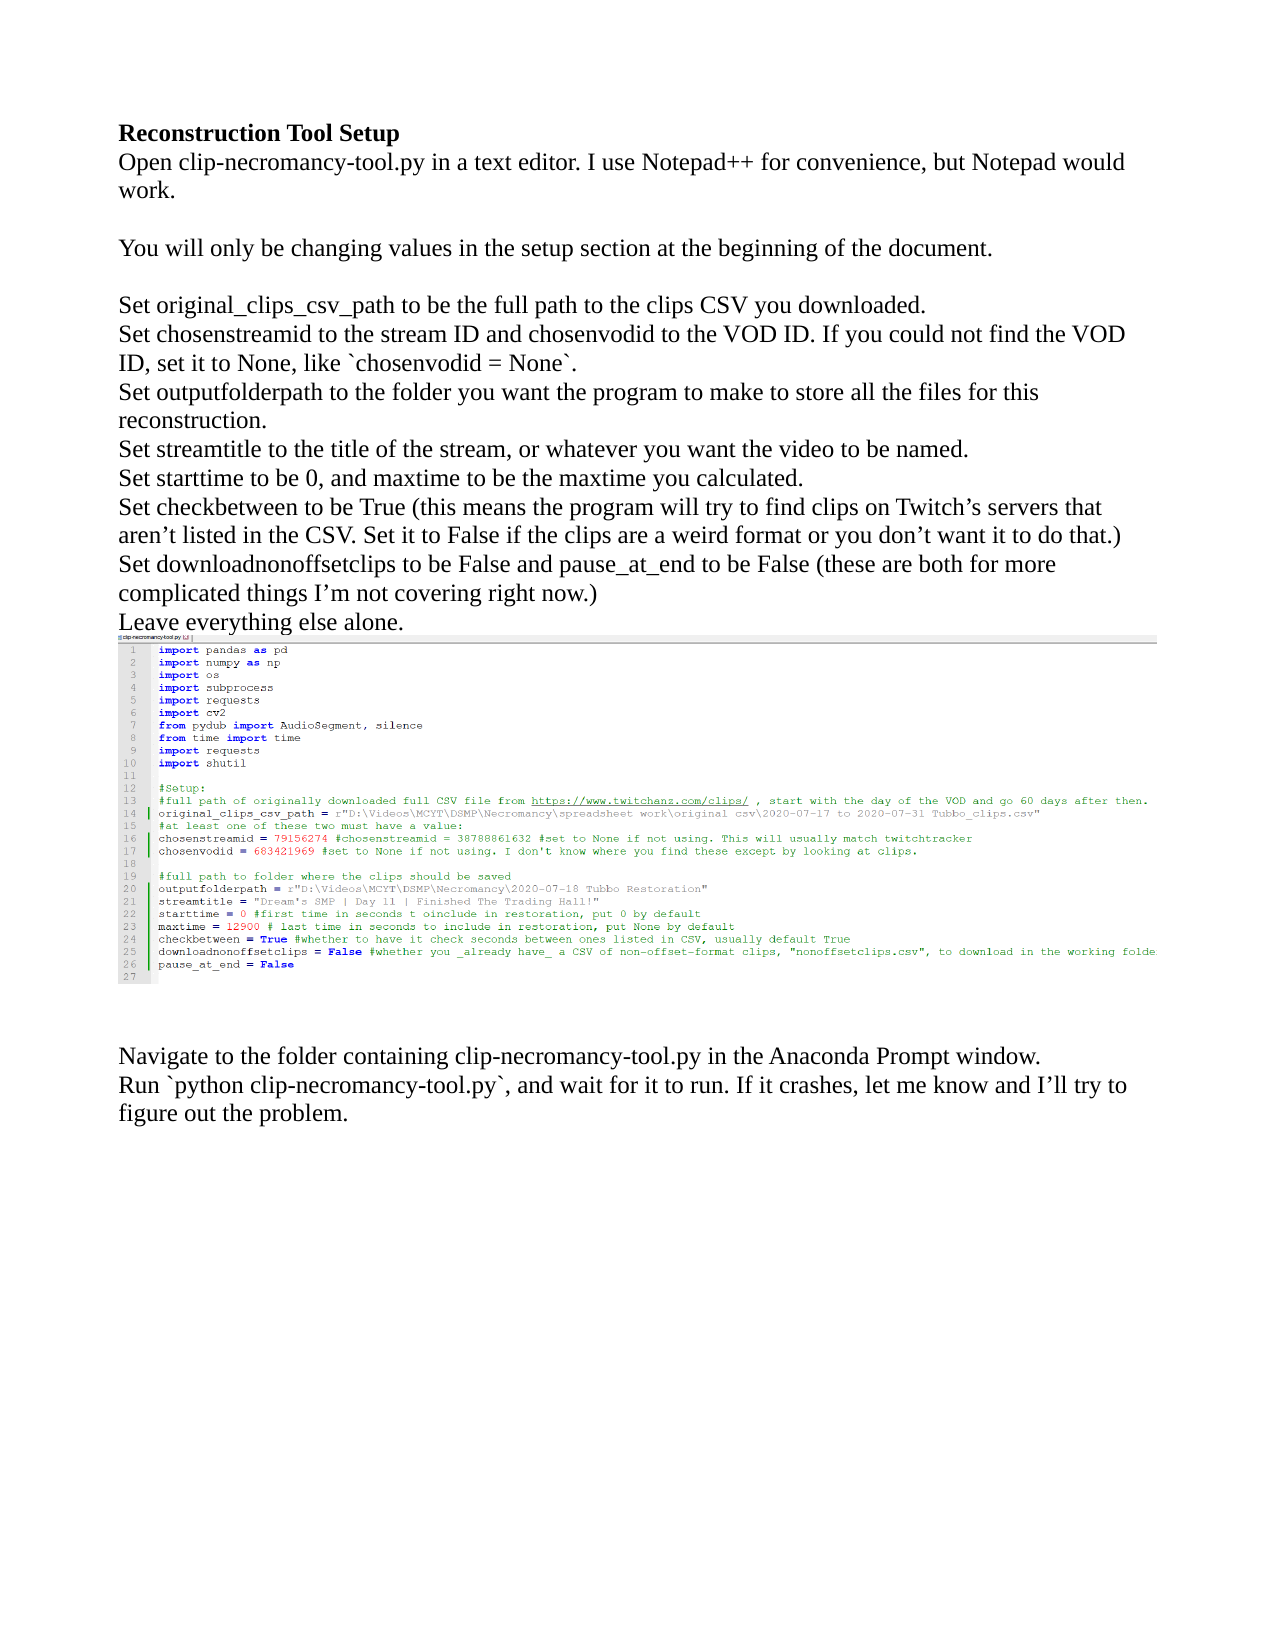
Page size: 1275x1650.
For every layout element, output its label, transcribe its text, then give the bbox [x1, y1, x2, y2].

text Run `python clip-necromancy-tool.py`, and wait for it to run. If it crashes, let me know and I’ll try to figure out the problem. [118, 1070, 1157, 1127]
text Open clip-necromancy-tool.py in a text editor. I use Notepad++ for convenience, but Notepad would work. [118, 147, 1157, 204]
text Set checkbetween to be True (this means the program will try to find clips on Twitch’s servers that aren’t listed in the CSV. Set it to False if the clips are a weird format or you don’t want it to do that.) [118, 492, 1157, 549]
text Navigate to the folder containing clip-necromancy-tool.py in the Anaconda Prompt window. [118, 1041, 1157, 1070]
text You will only be changing values in the setup section at the beginning of the document. [118, 233, 1157, 262]
text Set starttime to be 0, and maxtime to be the maxtime you calculated. [118, 463, 1157, 492]
text Leave everything else alone. [118, 607, 1157, 635]
text Set chosenstreamid to the stream ID and chosenvodid to the VOD ID. If you could not find the VOD ID, set it to None, like `chosenvodid = None`. [118, 319, 1157, 377]
text Set downloadnonoffsetclips to be False and pause_at_end to be False (these are both for more complicated things I’m not covering right now.) [118, 549, 1157, 607]
text Set streamtitle to the title of the stream, or whatever you want the video to be named. [118, 434, 1157, 463]
text Reconstruction Tool Setup [118, 118, 1157, 147]
text Set original_clips_csv_path to be the full path to the clips CSV you downloaded. [118, 291, 1157, 319]
picture [118, 635, 1157, 984]
text Set outputfolderpath to the folder you want the program to make to store all the files for this reconstruction. [118, 377, 1157, 434]
